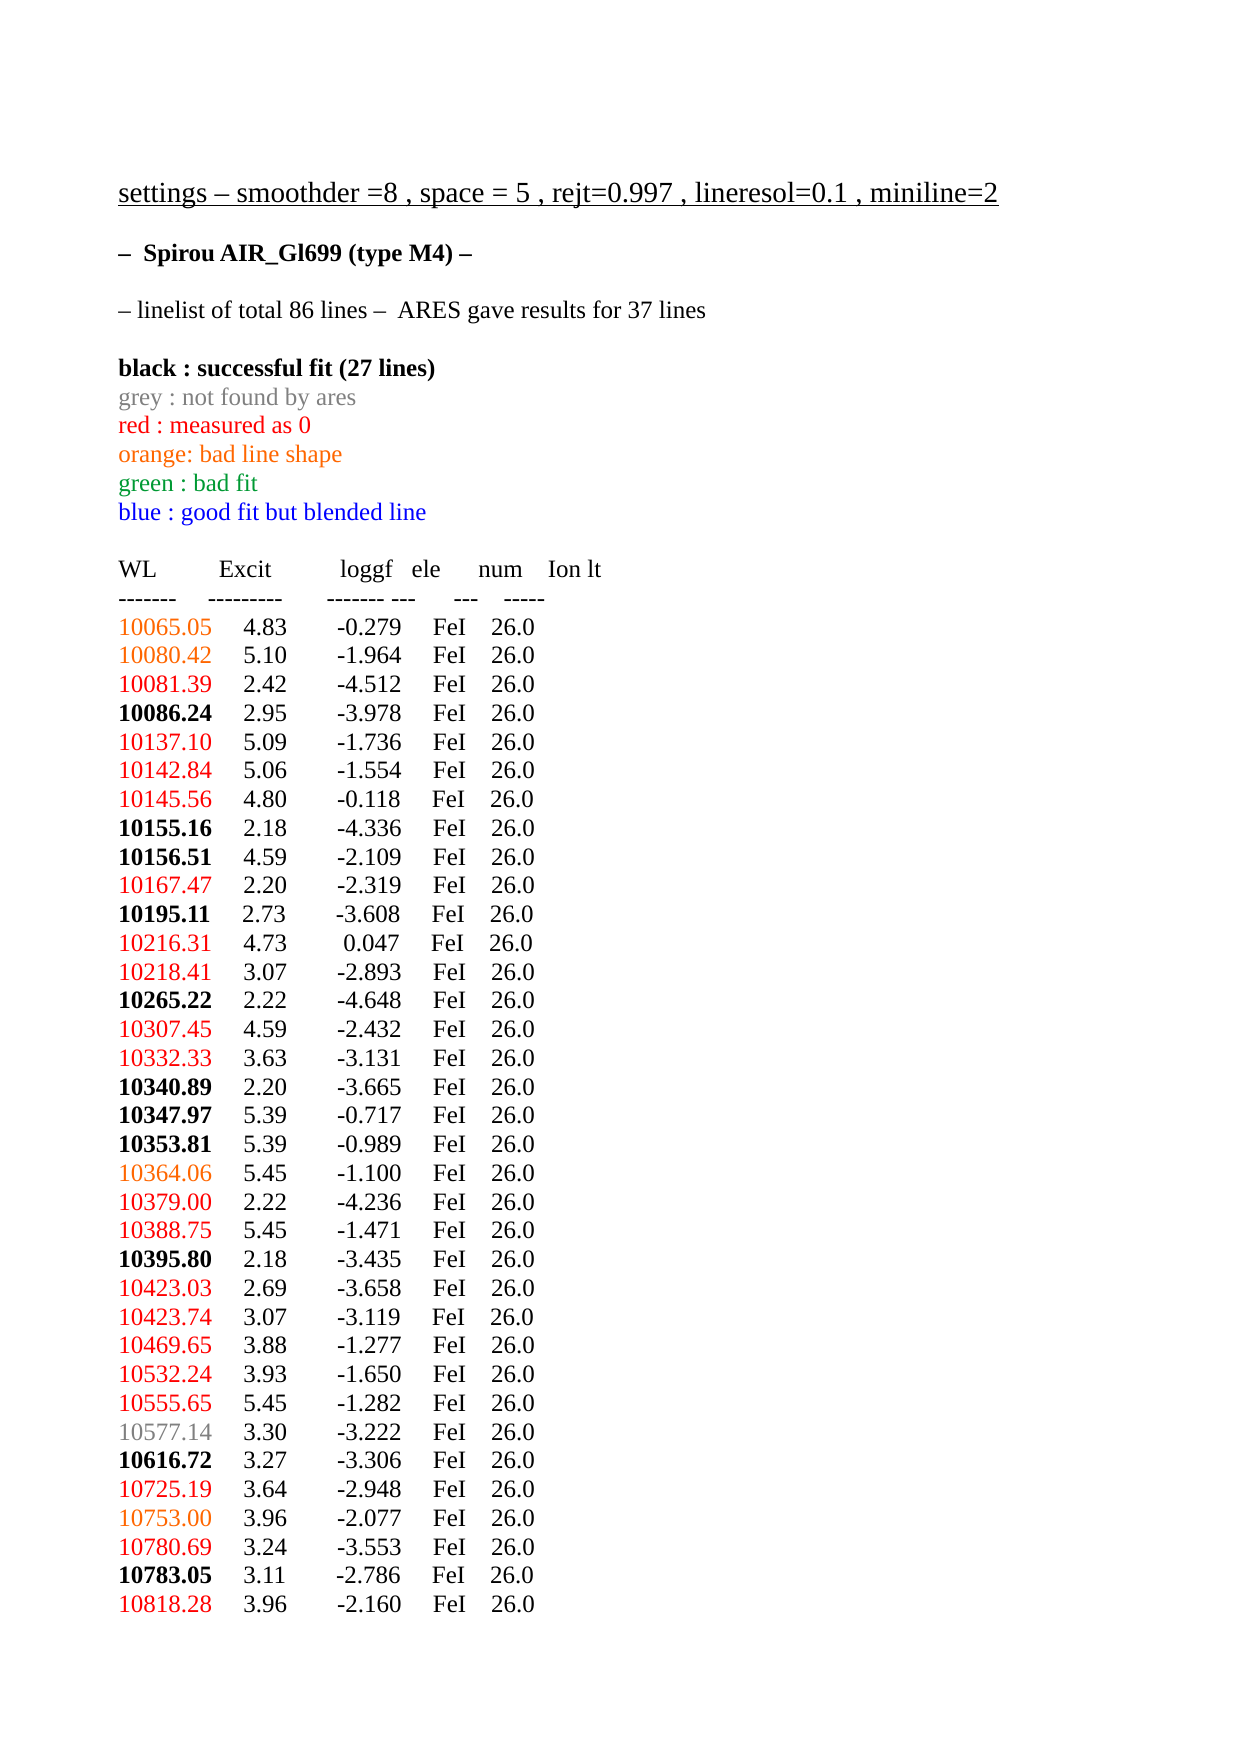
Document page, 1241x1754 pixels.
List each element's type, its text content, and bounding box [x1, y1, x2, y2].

text orange: bad line shape [118, 439, 1122, 468]
text 10783.05 3.11 -2.786 FeI 26.0 [118, 1560, 1122, 1589]
text 10353.81 5.39 -0.989 FeI 26.0 [118, 1129, 1122, 1158]
text 10469.65 3.88 -1.277 FeI 26.0 [118, 1330, 1122, 1359]
text 10616.72 3.27 -3.306 FeI 26.0 [118, 1445, 1122, 1474]
text 10081.39 2.42 -4.512 FeI 26.0 [118, 669, 1122, 698]
text 10364.06 5.45 -1.100 FeI 26.0 [118, 1158, 1122, 1187]
text – Spirou AIR_Gl699 (type M4) – [118, 238, 1122, 267]
text 10156.51 4.59 -2.109 FeI 26.0 [118, 842, 1122, 870]
text grey : not found by ares [118, 382, 1122, 410]
text 10347.97 5.39 -0.717 FeI 26.0 [118, 1100, 1122, 1129]
text 10818.28 3.96 -2.160 FeI 26.0 [118, 1589, 1122, 1618]
text 10577.14 3.30 -3.222 FeI 26.0 [118, 1417, 1122, 1445]
text – linelist of total 86 lines – ARES gave results for 37 lines [118, 295, 1122, 324]
text 10218.41 3.07 -2.893 FeI 26.0 [118, 957, 1122, 985]
text 10145.56 4.80 -0.118 FeI 26.0 [118, 784, 1122, 813]
text 10065.05 4.83 -0.279 FeI 26.0 [118, 612, 1122, 640]
text 10195.11 2.73 -3.608 FeI 26.0 [118, 899, 1122, 928]
text black : successful fit (27 lines) [118, 353, 1122, 382]
text WL Excit loggf ele num Ion lt [118, 554, 1122, 583]
text 10555.65 5.45 -1.282 FeI 26.0 [118, 1388, 1122, 1417]
text 10753.00 3.96 -2.077 FeI 26.0 [118, 1503, 1122, 1532]
text 10307.45 4.59 -2.432 FeI 26.0 [118, 1014, 1122, 1043]
text green : bad fit [118, 468, 1122, 497]
text red : measured as 0 [118, 410, 1122, 439]
text 10155.16 2.18 -4.336 FeI 26.0 [118, 813, 1122, 842]
text 10725.19 3.64 -2.948 FeI 26.0 [118, 1474, 1122, 1503]
text 10265.22 2.22 -4.648 FeI 26.0 [118, 985, 1122, 1014]
text 10167.47 2.20 -2.319 FeI 26.0 [118, 870, 1122, 899]
text 10532.24 3.93 -1.650 FeI 26.0 [118, 1359, 1122, 1388]
text settings – smoothder =8 , space = 5 , rejt=0.997 , lineresol=0.1 , miniline=2 [118, 176, 1122, 209]
text ------- --------- ------- --- --- ----- [118, 583, 1122, 612]
text 10216.31 4.73 0.047 FeI 26.0 [118, 928, 1122, 957]
text 10780.69 3.24 -3.553 FeI 26.0 [118, 1532, 1122, 1560]
text 10080.42 5.10 -1.964 FeI 26.0 [118, 640, 1122, 669]
text 10388.75 5.45 -1.471 FeI 26.0 [118, 1215, 1122, 1244]
text 10340.89 2.20 -3.665 FeI 26.0 [118, 1072, 1122, 1100]
text 10395.80 2.18 -3.435 FeI 26.0 [118, 1244, 1122, 1273]
text 10142.84 5.06 -1.554 FeI 26.0 [118, 755, 1122, 784]
text 10137.10 5.09 -1.736 FeI 26.0 [118, 727, 1122, 755]
text blue : good fit but blended line [118, 497, 1122, 525]
text 10086.24 2.95 -3.978 FeI 26.0 [118, 698, 1122, 727]
text 10332.33 3.63 -3.131 FeI 26.0 [118, 1043, 1122, 1072]
text 10379.00 2.22 -4.236 FeI 26.0 [118, 1187, 1122, 1215]
text 10423.74 3.07 -3.119 FeI 26.0 [118, 1302, 1122, 1330]
text 10423.03 2.69 -3.658 FeI 26.0 [118, 1273, 1122, 1302]
